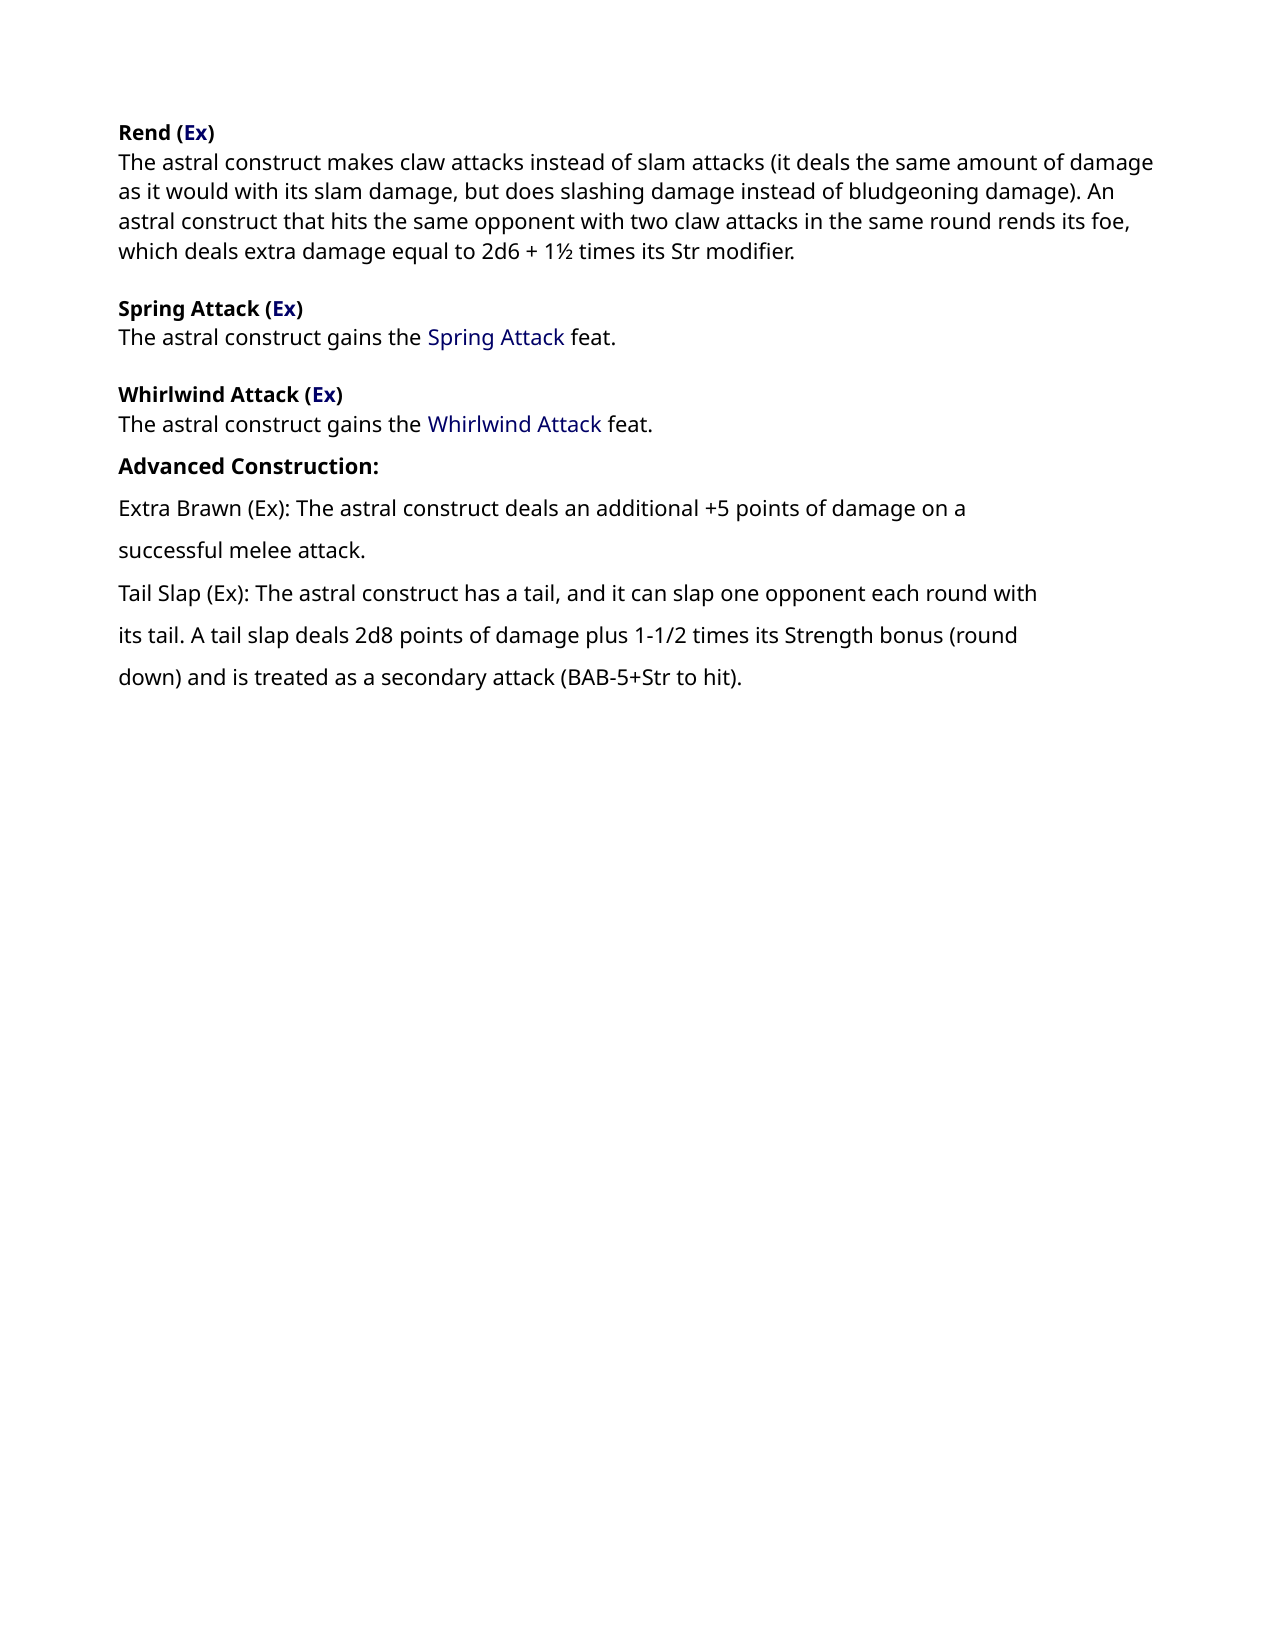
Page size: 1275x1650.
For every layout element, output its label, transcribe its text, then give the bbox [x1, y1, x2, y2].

subtitle Whirlwind Attack (Ex) [118, 380, 1157, 409]
subtitle Spring Attack (Ex) [118, 294, 1157, 322]
text Extra Brawn (Ex): The astral construct deals an additional +5 points of damage on a [118, 493, 1157, 523]
text The astral construct makes claw attacks instead of slam attacks (it deals the same amount of damage as it would with its slam damage, but does slashing damage instead of bludgeoning damage). An astral construct that hits the same opponent with two claw attacks in the same round rends its foe, which deals extra damage equal to 2d6 + 1½ times its Str modifier. [118, 147, 1157, 266]
text successful melee attack. [118, 536, 1157, 565]
text Tail Slap (Ex): The astral construct has a tail, and it can slap one opponent each round with [118, 578, 1157, 608]
text its tail. A tail slap deals 2d8 points of damage plus 1-1/2 times its Strength bonus (round [118, 620, 1157, 650]
text The astral construct gains the Spring Attack feat. [118, 322, 1157, 352]
text The astral construct gains the Whirlwind Attack feat. [118, 409, 1157, 438]
text down) and is treated as a secondary attack (BAB-5+Str to hit). [118, 662, 1157, 692]
text Advanced Construction: [118, 451, 1157, 481]
subtitle Rend (Ex) [118, 118, 1157, 147]
